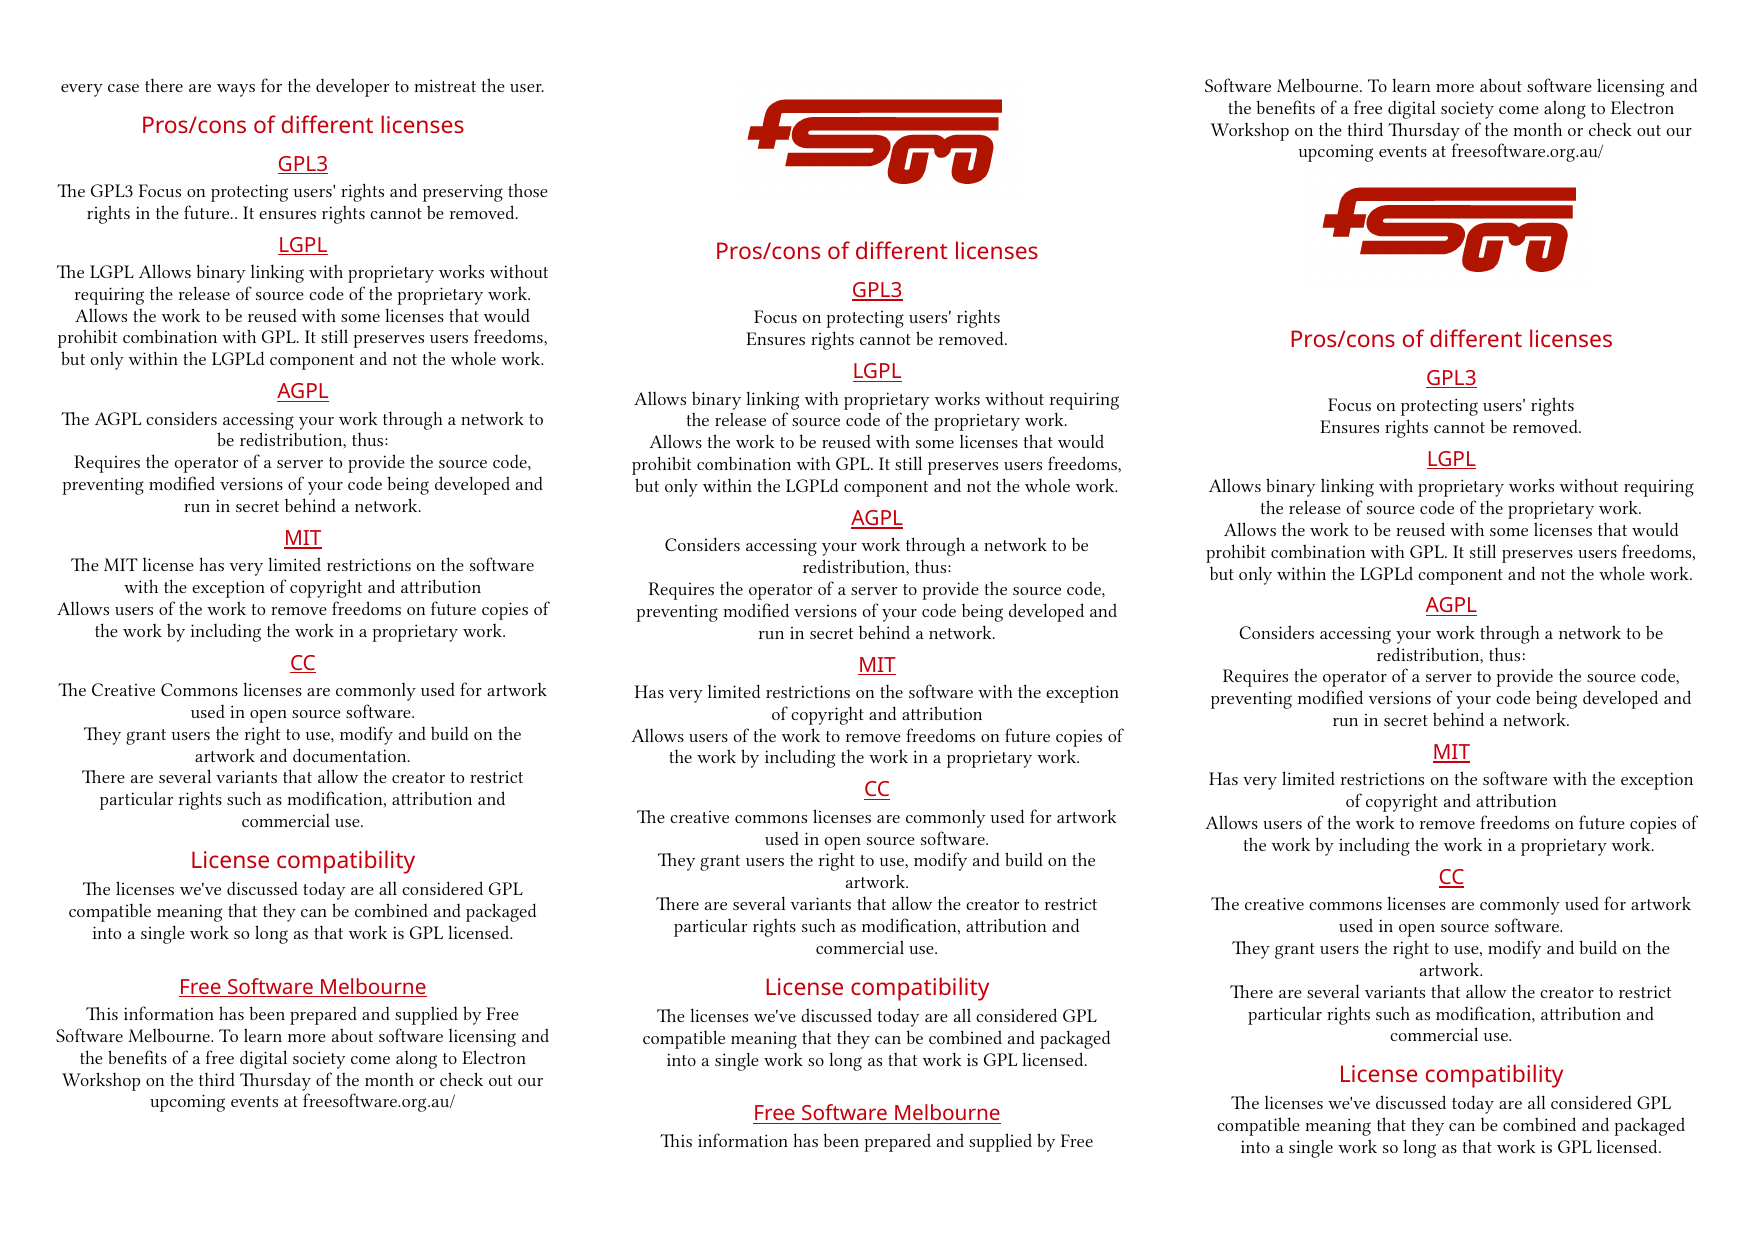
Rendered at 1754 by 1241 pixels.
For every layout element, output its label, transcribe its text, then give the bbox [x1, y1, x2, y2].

subtitle License compatibility [1201, 1058, 1701, 1089]
picture [1305, 162, 1598, 290]
text They grant users the right to use, modify and build on the artwork and documentation. [53, 723, 552, 767]
text There are several variants that allow the creator to restrict particular rights such as modification, attribution and commercial use. [1201, 981, 1701, 1047]
text Focus on protecting users' rights [627, 307, 1126, 329]
subtitle Pros/cons of different licenses [1201, 323, 1701, 354]
text Ensures rights cannot be removed. [1201, 416, 1701, 438]
text They grant users the right to use, modify and build on the artwork. [1201, 937, 1701, 981]
text Ensures rights cannot be removed. [627, 329, 1126, 351]
text The MIT license has very limited restrictions on the software with the exception of copyright and attribution [53, 554, 552, 598]
subtitle GPL3 [1201, 363, 1701, 391]
text every case there are ways for the developer to mistreat the user. [53, 75, 552, 97]
text Considers accessing your work through a network to be redistribution, thus: [1201, 622, 1701, 666]
text This information has been prepared and supplied by Free Software Melbourne. To learn more about software licensing and the benefits of a free digital society come along to Electron Workshop on the third Thursday of the month or check out our upcoming events at freesoftware.org.au/ [53, 1003, 552, 1112]
text The licenses we've discussed today are all considered GPL compatible meaning that they can be combined and packaged into a single work so long as that work is GPL licensed. [627, 1005, 1126, 1071]
text Requires the operator of a server to provide the source code, preventing modified versions of your code being developed and run in secret behind a network. [53, 452, 552, 517]
text Allows binary linking with proprietary works without requiring the release of source code of the proprietary work. [1201, 475, 1701, 519]
text The AGPL considers accessing your work through a network to be redistribution, thus: [53, 408, 552, 452]
text Allows the work to be reused with some licenses that would prohibit combination with GPL. It still preserves users freedoms, but only within the LGPLd component and not the whole work. [1201, 519, 1701, 585]
text This information has been prepared and supplied by Free [627, 1130, 1126, 1152]
text The licenses we've discussed today are all considered GPL compatible meaning that they can be combined and packaged into a single work so long as that work is GPL licensed. [53, 878, 552, 944]
subtitle AGPL [627, 503, 1126, 532]
subtitle MIT [53, 523, 552, 552]
subtitle LGPL [1201, 444, 1701, 472]
text They grant users the right to use, modify and build on the artwork. [627, 850, 1126, 893]
subtitle Pros/cons of different licenses [627, 235, 1126, 267]
text Allows users of the work to remove freedoms on future copies of the work by including the work in a proprietary work. [53, 598, 552, 642]
subtitle CC [627, 774, 1126, 803]
text The Creative Commons licenses are commonly used for artwork used in open source software. [53, 679, 552, 723]
text Allows users of the work to remove freedoms on future copies of the work by including the work in a proprietary work. [627, 725, 1126, 769]
text There are several variants that allow the creator to restrict particular rights such as modification, attribution and commercial use. [627, 893, 1126, 959]
text Software Melbourne. To learn more about software licensing and the benefits of a free digital society come along to Electron Workshop on the third Thursday of the month or check out our upcoming events at freesoftware.org.au/ [1201, 75, 1701, 162]
subtitle MIT [627, 650, 1126, 678]
subtitle License compatibility [53, 844, 552, 875]
text Allows the work to be reused with some licenses that would prohibit combination with GPL. It still preserves users freedoms, but only within the LGPLd component and not the whole work. [53, 305, 552, 371]
subtitle LGPL [53, 230, 552, 258]
subtitle Free Software Melbourne [627, 1098, 1126, 1127]
text Has very limited restrictions on the software with the exception of copyright and attribution [1201, 769, 1701, 812]
subtitle MIT [1201, 737, 1701, 766]
subtitle Free Software Melbourne [53, 972, 552, 1000]
text Focus on protecting users' rights [1201, 394, 1701, 416]
text Requires the operator of a server to provide the source code, preventing modified versions of your code being developed and run in secret behind a network. [627, 578, 1126, 644]
subtitle AGPL [53, 376, 552, 405]
subtitle CC [53, 648, 552, 676]
subtitle LGPL [627, 356, 1126, 385]
text The LGPL Allows binary linking with proprietary works without requiring the release of source code of the proprietary work. [53, 261, 552, 305]
subtitle GPL3 [53, 149, 552, 177]
text The GPL3 Focus on protecting users' rights and preserving those rights in the future.. It ensures rights cannot be removed. [53, 180, 552, 224]
picture [730, 75, 1023, 202]
text Allows binary linking with proprietary works without requiring the release of source code of the proprietary work. [627, 388, 1126, 432]
text Has very limited restrictions on the software with the exception of copyright and attribution [627, 681, 1126, 725]
text Requires the operator of a server to provide the source code, preventing modified versions of your code being developed and run in secret behind a network. [1201, 666, 1701, 731]
text There are several variants that allow the creator to restrict particular rights such as modification, attribution and commercial use. [53, 767, 552, 832]
subtitle License compatibility [627, 971, 1126, 1002]
text The creative commons licenses are commonly used for artwork used in open source software. [1201, 893, 1701, 937]
subtitle AGPL [1201, 591, 1701, 619]
subtitle Pros/cons of different licenses [53, 109, 552, 140]
subtitle CC [1201, 862, 1701, 891]
text Considers accessing your work through a network to be redistribution, thus: [627, 534, 1126, 578]
text The creative commons licenses are commonly used for artwork used in open source software. [627, 806, 1126, 850]
text Allows users of the work to remove freedoms on future copies of the work by including the work in a proprietary work. [1201, 812, 1701, 856]
text Allows the work to be reused with some licenses that would prohibit combination with GPL. It still preserves users freedoms, but only within the LGPLd component and not the whole work. [627, 432, 1126, 497]
text The licenses we've discussed today are all considered GPL compatible meaning that they can be combined and packaged into a single work so long as that work is GPL licensed. [1201, 1092, 1701, 1158]
subtitle GPL3 [627, 275, 1126, 304]
